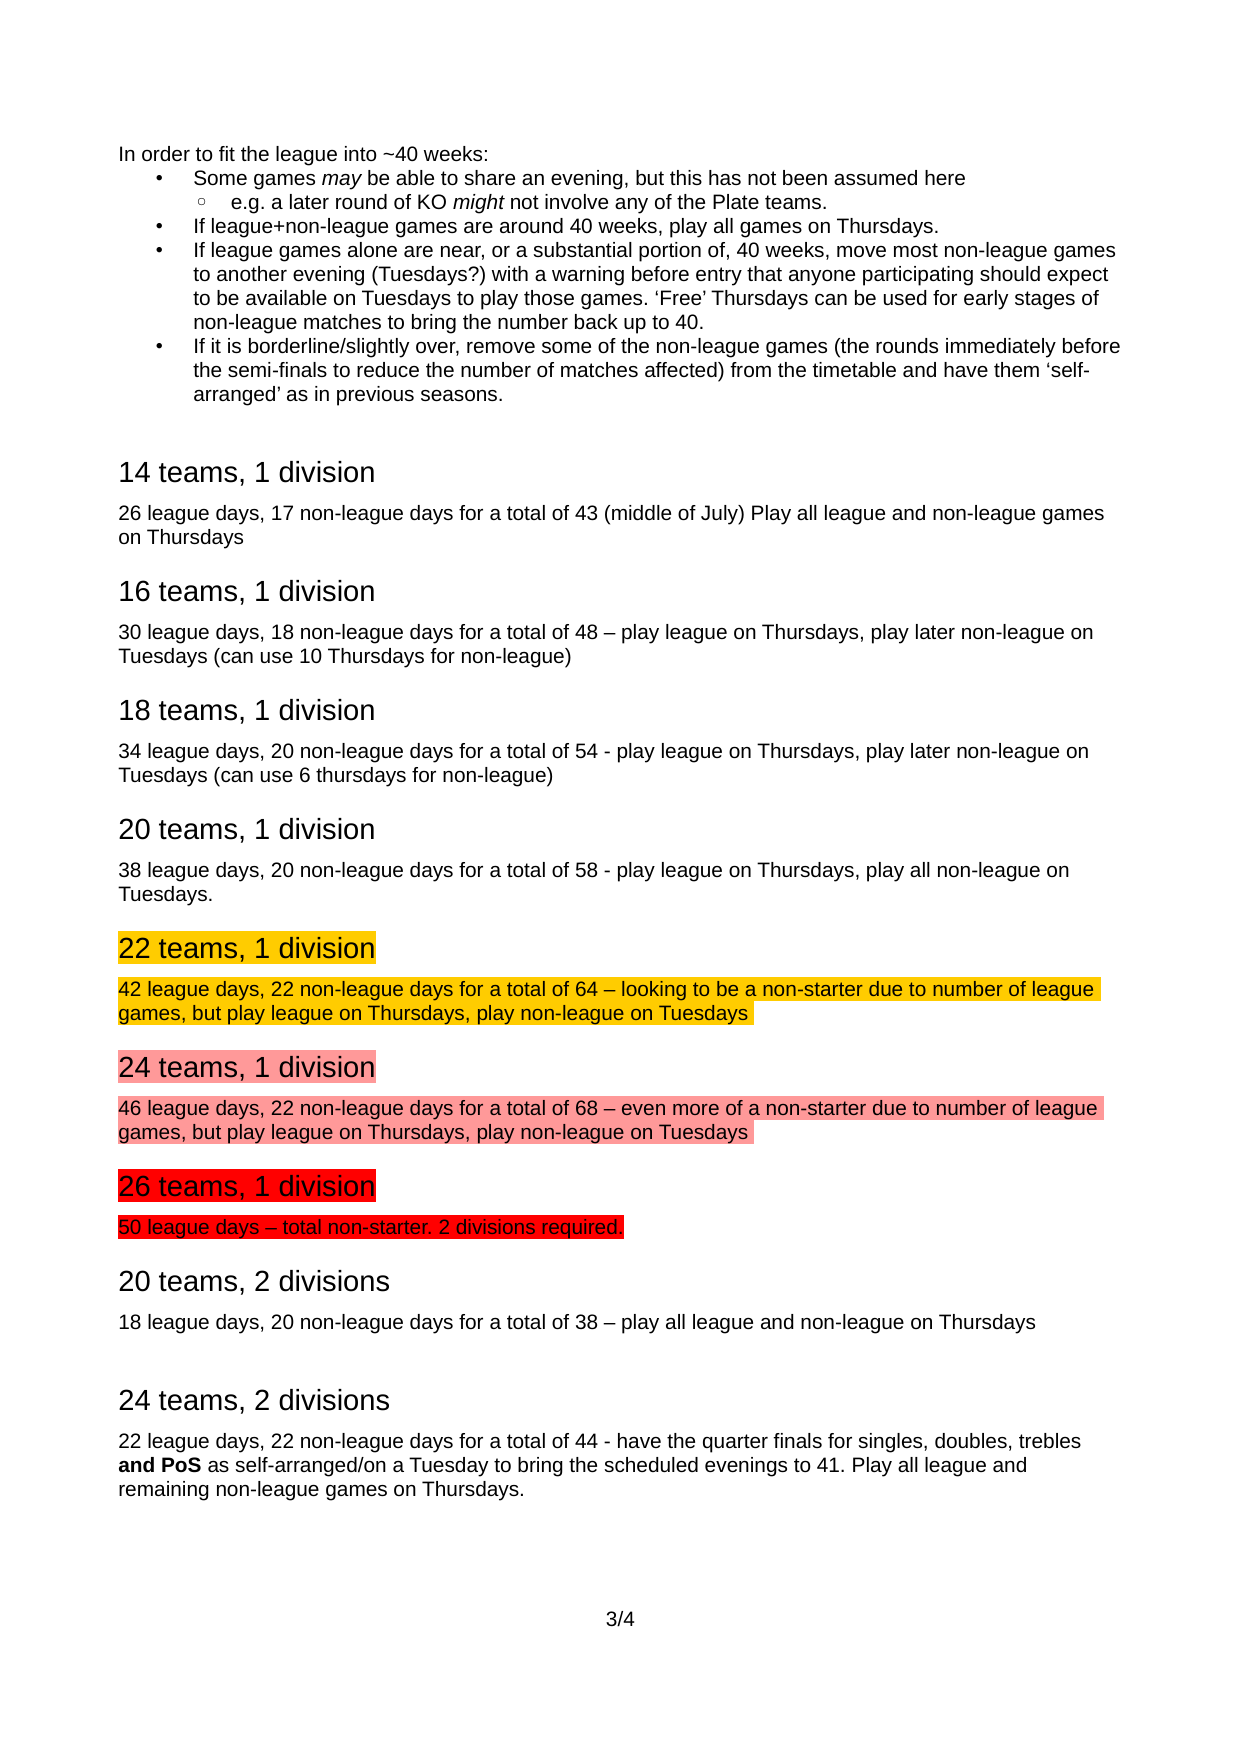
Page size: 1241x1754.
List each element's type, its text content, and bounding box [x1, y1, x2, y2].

text 42 league days, 22 non-league days for a total of 64 – looking to be a non-starter due to number of league games, but play league on Thursdays, play non-league on Tuesdays [118, 977, 1122, 1025]
list e.g. a later round of KO might not involve any of the Plate teams. [193, 190, 1122, 214]
text 34 league days, 20 non-league days for a total of 54 - play league on Thursdays, play later non-league on Tuesdays (can use 6 thursdays for non-league) [118, 739, 1122, 787]
subtitle 24 teams, 2 divisions [118, 1383, 1122, 1416]
subtitle 26 teams, 1 division [118, 1169, 1122, 1202]
text 30 league days, 18 non-league days for a total of 48 – play league on Thursdays, play later non-league on Tuesdays (can use 10 Thursdays for non-league) [118, 620, 1122, 668]
subtitle 14 teams, 1 division [118, 455, 1122, 489]
subtitle 18 teams, 1 division [118, 693, 1122, 727]
subtitle 22 teams, 1 division [118, 931, 1122, 964]
text 22 league days, 22 non-league days for a total of 44 - have the quarter finals for singles, doubles, trebles and PoS as self-arranged/on a Tuesday to bring the scheduled evenings to 41. Play all league and remaining non-league games on Thursdays. [118, 1429, 1122, 1501]
subtitle 24 teams, 1 division [118, 1050, 1122, 1083]
list If league+non-league games are around 40 weeks, play all games on Thursdays. [156, 214, 1122, 238]
text In order to fit the league into ~40 weeks: [118, 142, 1122, 166]
list If it is borderline/slightly over, remove some of the non-league games (the rounds immediately before the semi-finals to reduce the number of matches affected) from the timetable and have them ‘self-arranged’ as in previous seasons. [156, 334, 1122, 406]
text 46 league days, 22 non-league days for a total of 68 – even more of a non-starter due to number of league games, but play league on Thursdays, play non-league on Tuesdays [118, 1096, 1122, 1144]
subtitle 20 teams, 2 divisions [118, 1264, 1122, 1297]
list Some games may be able to share an evening, but this has not been assumed here [156, 166, 1122, 190]
subtitle 20 teams, 1 division [118, 812, 1122, 846]
text 38 league days, 20 non-league days for a total of 58 - play league on Thursdays, play all non-league on Tuesdays. [118, 858, 1122, 906]
text 18 league days, 20 non-league days for a total of 38 – play all league and non-league on Thursdays [118, 1310, 1122, 1334]
text 50 league days – total non-starter. 2 divisions required. [118, 1215, 1122, 1239]
list If league games alone are near, or a substantial portion of, 40 weeks, move most non-league games to another evening (Tuesdays?) with a warning before entry that anyone participating should expect to be available on Tuesdays to play those games. ‘Free’ Thursdays can be used for early stages of non-league matches to bring the number back up to 40. [156, 238, 1122, 334]
text 26 league days, 17 non-league days for a total of 43 (middle of July) Play all league and non-league games on Thursdays [118, 501, 1122, 549]
subtitle 16 teams, 1 division [118, 574, 1122, 608]
